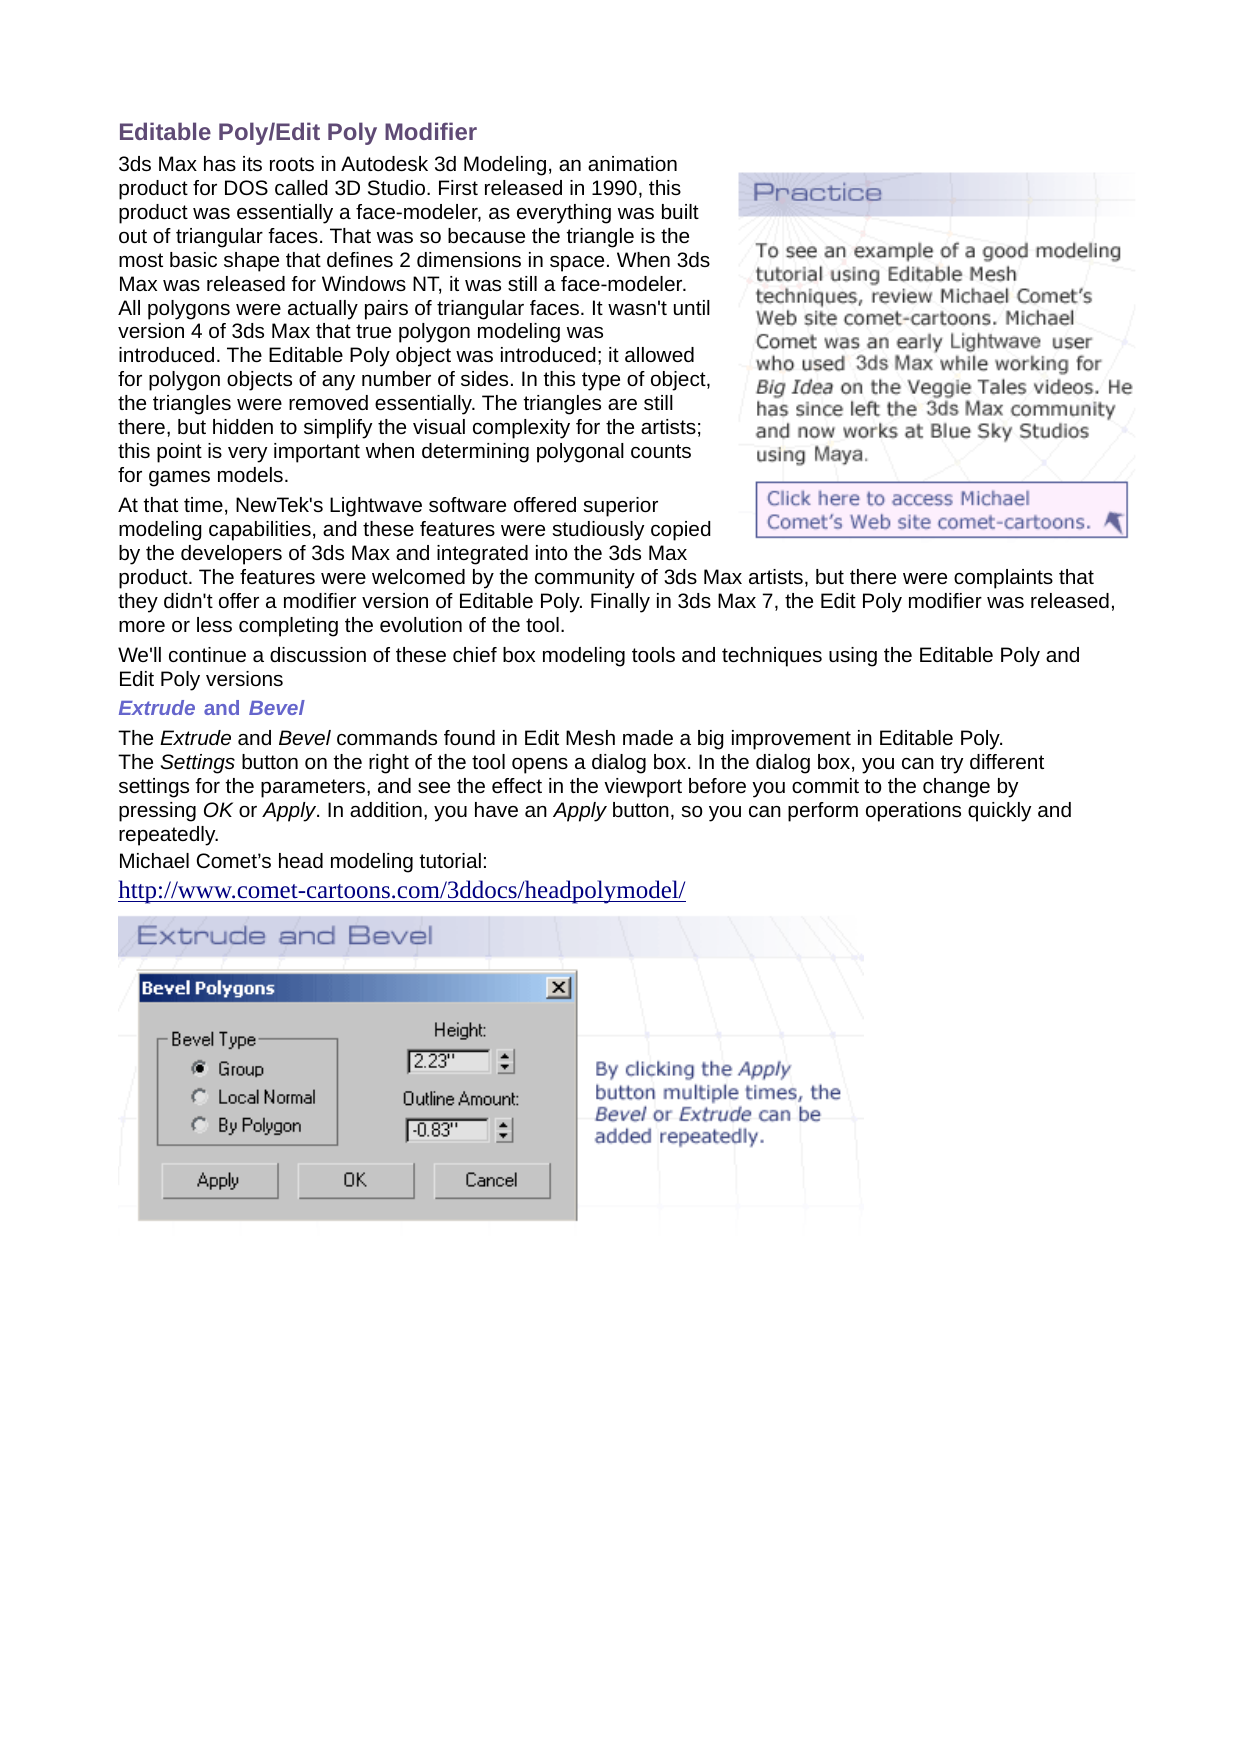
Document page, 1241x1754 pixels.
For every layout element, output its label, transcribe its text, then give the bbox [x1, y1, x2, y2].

text At that time, NewTek's Lightwave software offered superior modeling capabilities, and these features were studiously copied by the developers of 3ds Max and integrated into the 3ds Max product. The features were welcomed by the community of 3ds Max artists, but there were complaints that they didn't offer a modifier version of Editable Poly. Finally in 3ds Max 7, the Edit Poly modifier was released, more or less completing the evolution of the tool. [118, 493, 1122, 637]
text Michael Comet’s head modeling tutorial: [118, 849, 1122, 873]
text The Extrude and Bevel commands found in Edit Mesh made a big improvement in Editable Poly. The Settings button on the right of the tool opens a dialog box. In the dialog box, you can try different settings for the parameters, and see the effect in the viewport before you commit to the change by pressing OK or Apply. In addition, you have an Apply button, so you can perform operations quickly and repeatedly. [118, 726, 1122, 846]
text 3ds Max has its roots in Autodesk 3d Modeling, an animation product for DOS called 3D Studio. First released in 1990, this product was essentially a face-modeler, as everything was built out of triangular faces. That was so because the triangle is the most basic shape that defines 2 dimensions in space. When 3ds Max was released for Windows NT, it was still a face-modeler. All polygons were actually pairs of triangular faces. It wasn't until version 4 of 3ds Max that true polygon modeling was introduced. The Editable Poly object was introduced; it allowed for polygon objects of any number of sides. In this type of object, the triangles were removed essentially. The triangles are still there, but hidden to simplify the visual complexity for the artists; this point is very important when determining polygonal counts for games models. [118, 152, 1122, 487]
subtitle Extrude and Bevel [118, 696, 1122, 720]
picture [118, 907, 864, 1240]
text http://www.comet-cartoons.com/3ddocs/headpolymodel/ [118, 876, 1122, 904]
text Editable Poly/Edit Poly Modifier [118, 118, 1122, 146]
text We'll continue a discussion of these chief box modeling tools and techniques using the Editable Poly and Edit Poly versions [118, 642, 1122, 690]
picture [731, 155, 1136, 543]
